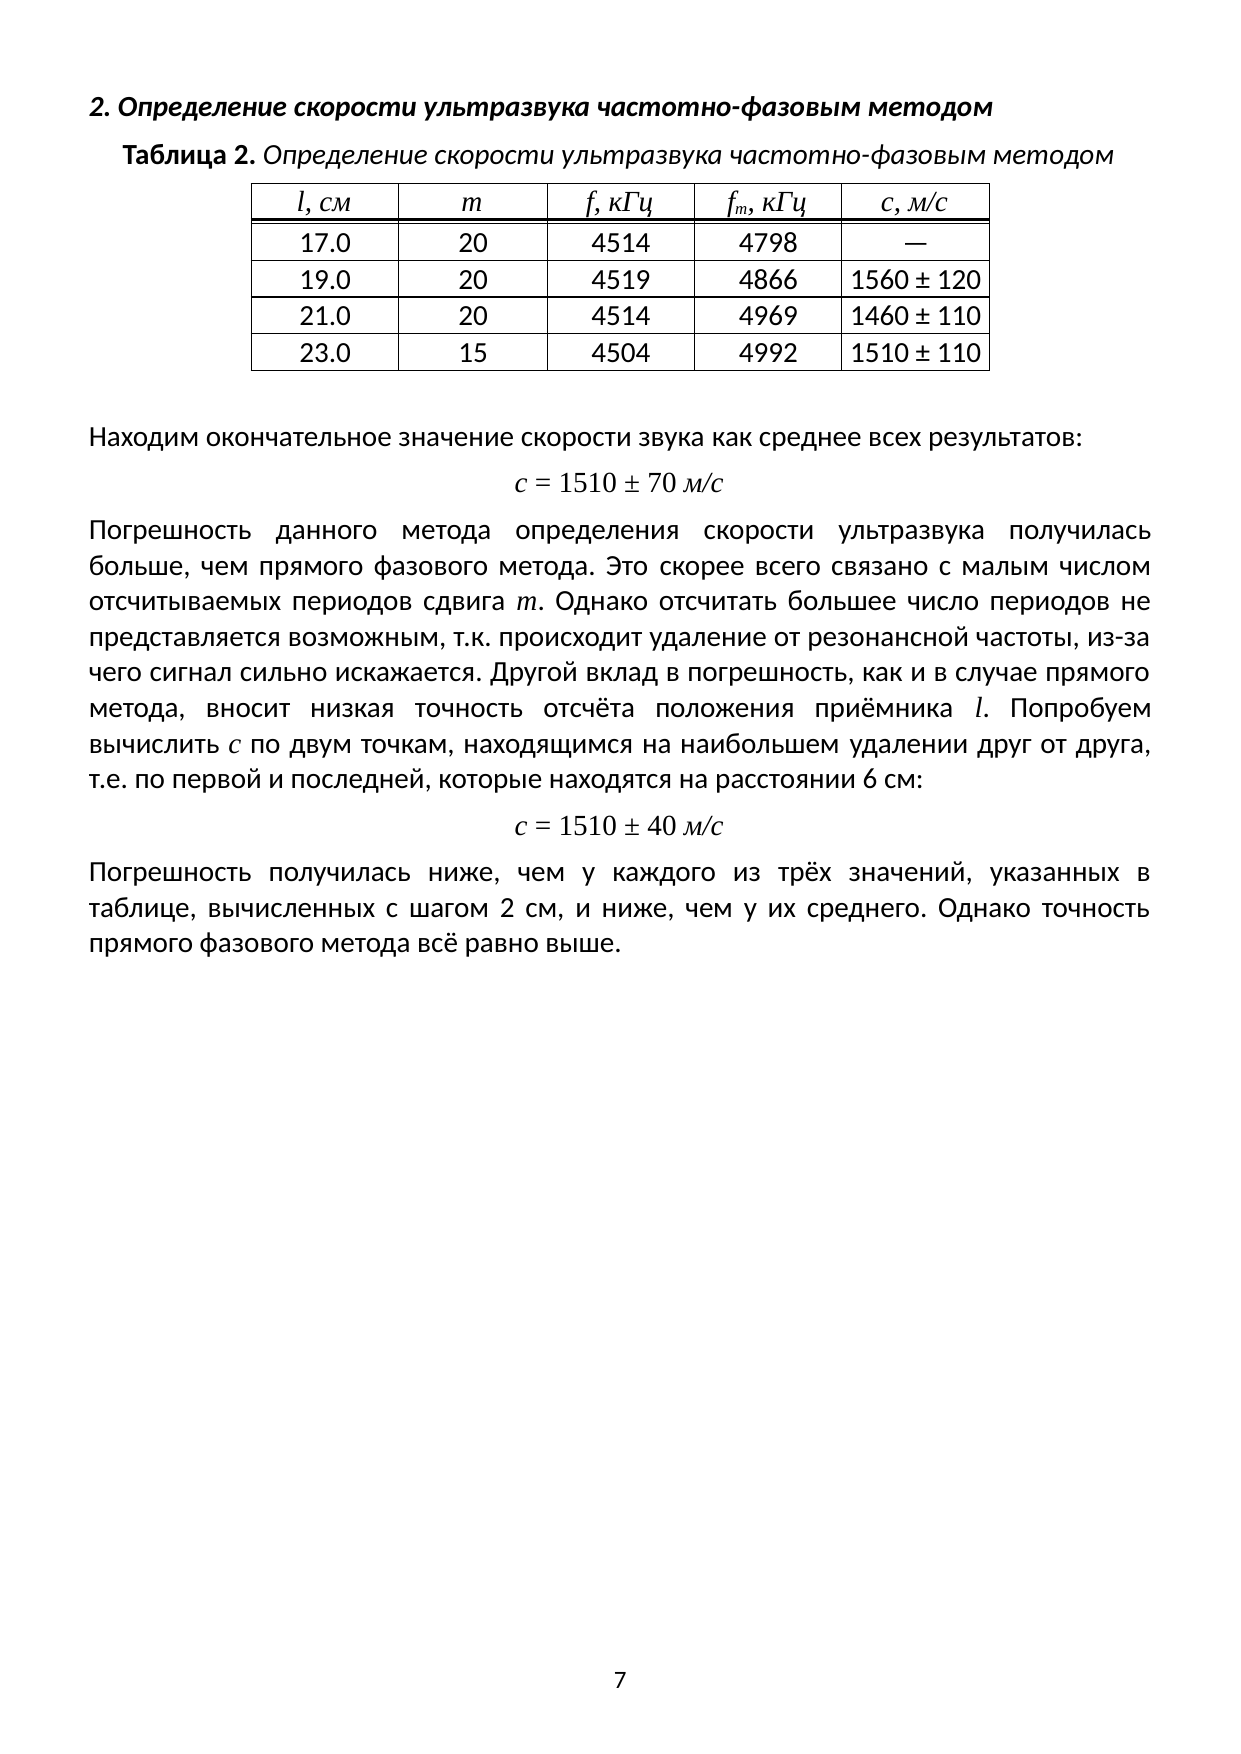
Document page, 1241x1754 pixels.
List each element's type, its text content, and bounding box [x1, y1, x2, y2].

table_header fm, кГц [695, 184, 841, 218]
table_cell 4992 [695, 334, 841, 370]
table_cell 4514 [548, 224, 694, 260]
table_cell 20 [399, 298, 547, 333]
table_cell 19.0 [252, 261, 398, 296]
subtitle 2. Определение скорости ультразвука частотно-фазовым методом [88, 88, 1152, 124]
table_header f, кГц [548, 184, 694, 218]
table_cell 1460 ± 110 [842, 298, 989, 333]
table_header m [399, 184, 547, 218]
table_cell 4798 [695, 224, 841, 260]
table_cell 20 [399, 261, 547, 296]
text Таблица 2. Определение скорости ультразвука частотно-фазовым методом [88, 136, 1152, 172]
table_cell 23.0 [252, 334, 398, 370]
table_cell 4866 [695, 261, 841, 296]
table_cell 20 [399, 224, 547, 260]
table_cell 4504 [548, 334, 694, 370]
table_cell 4969 [695, 298, 841, 333]
table_header c, м/с [842, 184, 989, 218]
text Погрешность данного метода определения скорости ультразвука получилась больше, чем прямого фазового метода. Это скорее всего связано с малым числом отсчитываемых периодов сдвига m. Однако отсчитать большее число периодов не представляется возможным, т.к. происходит удаление от резонансной частоты, из-за чего сигнал сильно искажается. Другой вклад в погрешность, как и в случае прямого метода, вносит низкая точность отсчёта положения приёмника l. Попробуем вычислить c по двум точкам, находящимся на наибольшем удалении друг от друга, т.е. по первой и последней, которые находятся на расстоянии 6 см: [88, 511, 1152, 796]
table_cell 17.0 [252, 224, 398, 260]
text Находим окончательное значение скорости звука как среднее всех результатов: [88, 418, 1152, 454]
table_cell 4519 [548, 261, 694, 296]
table_cell 1560 ± 120 [842, 261, 989, 296]
text c = 1510 ± 70 м/с [88, 466, 1152, 499]
table_cell 1510 ± 110 [842, 334, 989, 370]
table_cell 15 [399, 334, 547, 370]
table_cell 4514 [548, 298, 694, 333]
text Погрешность получилась ниже, чем у каждого из трёх значений, указанных в таблице, вычисленных с шагом 2 см, и ниже, чем у их среднего. Однако точность прямого фазового метода всё равно выше. [88, 853, 1152, 960]
table_cell 21.0 [252, 298, 398, 333]
table_cell — [842, 224, 989, 260]
text c = 1510 ± 40 м/с [88, 808, 1152, 841]
table_header l, см [252, 184, 398, 218]
